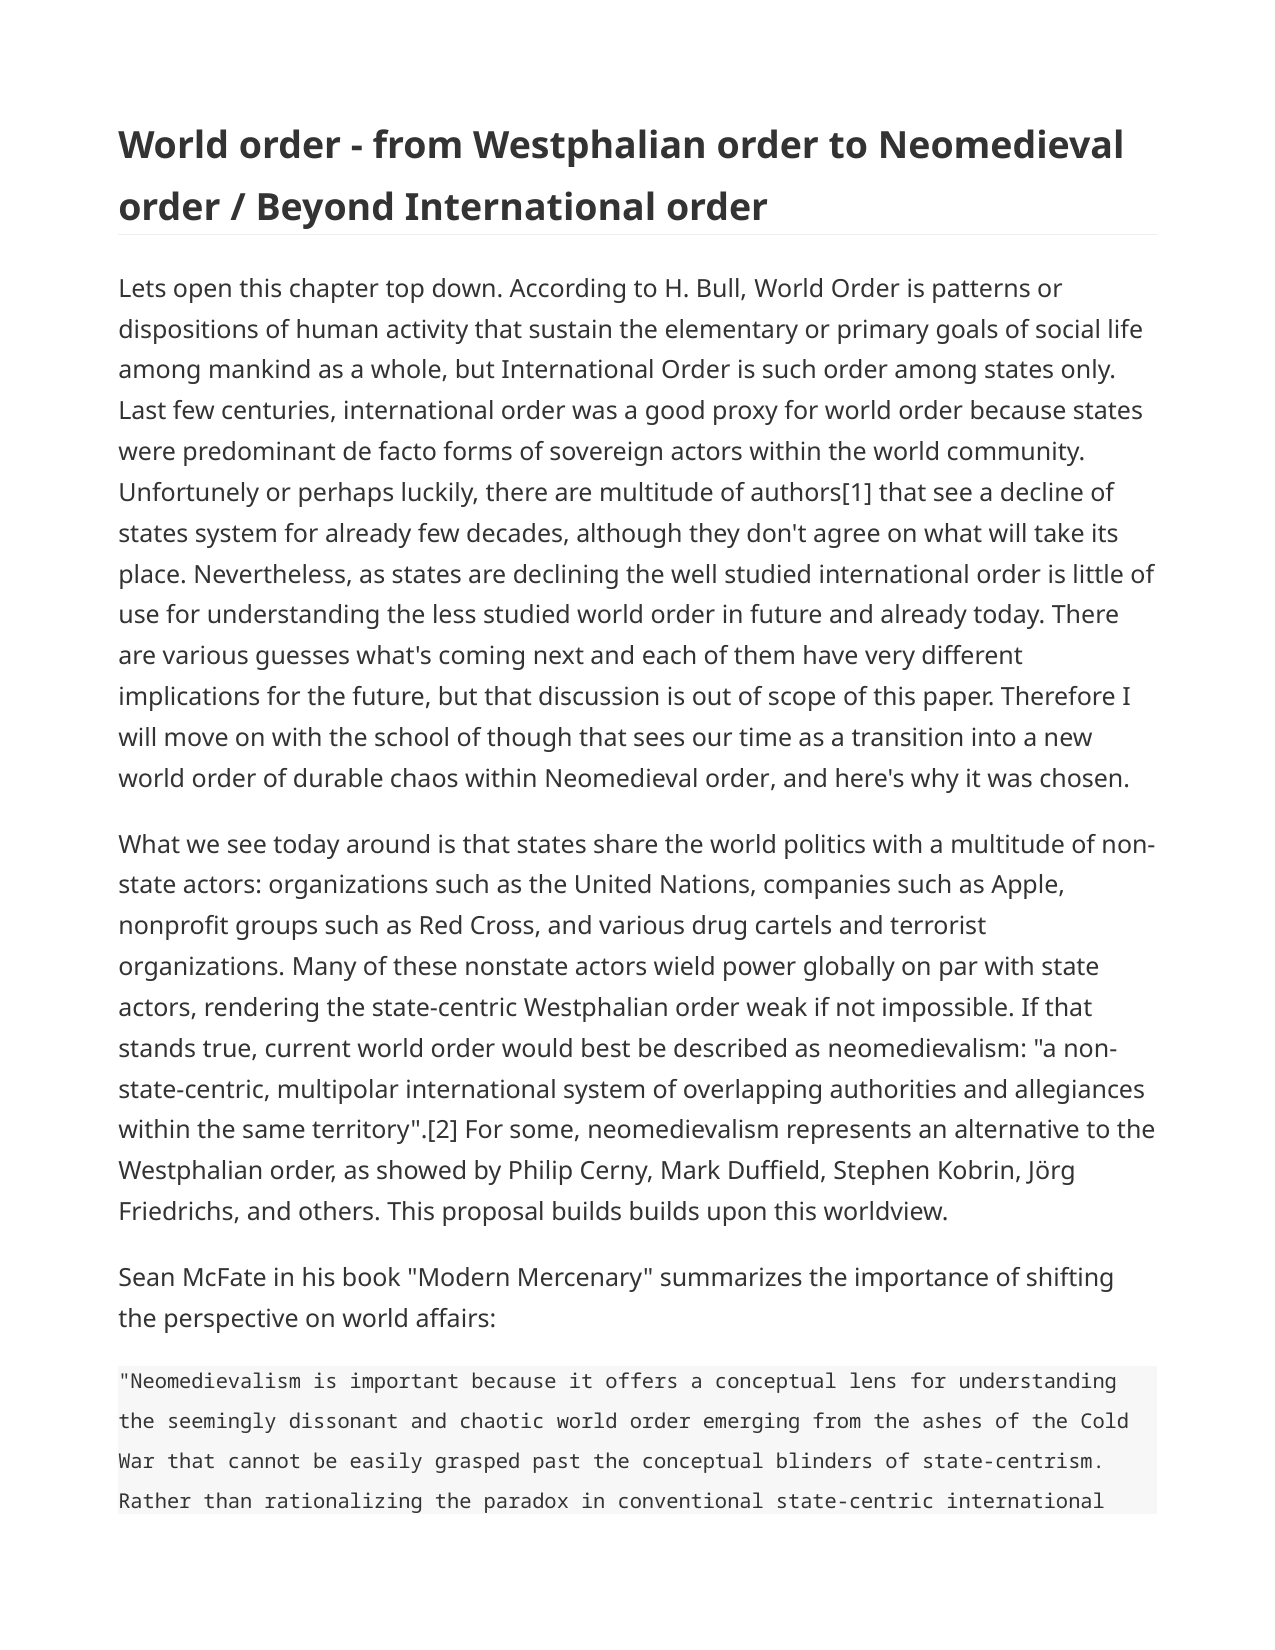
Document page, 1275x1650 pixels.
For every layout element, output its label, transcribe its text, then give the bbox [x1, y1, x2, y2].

subtitle World order - from Westphalian order to Neomedieval order / Beyond International order [118, 118, 1157, 234]
text "Neomedievalism is important because it offers a conceptual lens for understanding the seemingly dissonant and chaotic world order emerging from the ashes of the Cold War that cannot be easily grasped past the conceptual blinders of state-centrism. Rather than rationalizing the paradox in conventional state-centric international [118, 1366, 1157, 1514]
text Lets open this chapter top down. According to H. Bull, World Order is patterns or dispositions of human activity that sustain the elementary or primary goals of social life among mankind as a whole, but International Order is such order among states only. Last few centuries, international order was a good proxy for world order because states were predominant de facto forms of sovereign actors within the world community. Unfortunely or perhaps luckily, there are multitude of authors[1] that see a decline of states system for already few decades, although they don't agree on what will take its place. Nevertheless, as states are declining the well studied international order is little of use for understanding the less studied world order in future and already today. There are various guesses what's coming next and each of them have very different implications for the future, but that discussion is out of scope of this paper. Therefore I will move on with the school of though that sees our time as a transition into a new world order of durable chaos within Neomedieval order, and here's why it was chosen. [118, 271, 1157, 794]
text Sean McFate in his book "Modern Mercenary" summarizes the importance of shifting the perspective on world affairs: [118, 1260, 1157, 1334]
text What we see today around is that states share the world politics with a multitude of non-state actors: organizations such as the United Nations, companies such as Apple, nonprofit groups such as Red Cross, and various drug cartels and terrorist organizations. Many of these nonstate actors wield power globally on par with state actors, rendering the state-centric Westphalian order weak if not impossible. If that stands true, current world order would best be described as neomedievalism: "a non-state-centric, multipolar international system of overlapping authorities and allegiances within the same territory".[2] For some, neomedievalism represents an alternative to the Westphalian order, as showed by Philip Cerny, Mark Duffield, Stephen Kobrin, Jörg Friedrichs, and others. This proposal builds builds upon this worldview. [118, 826, 1157, 1228]
